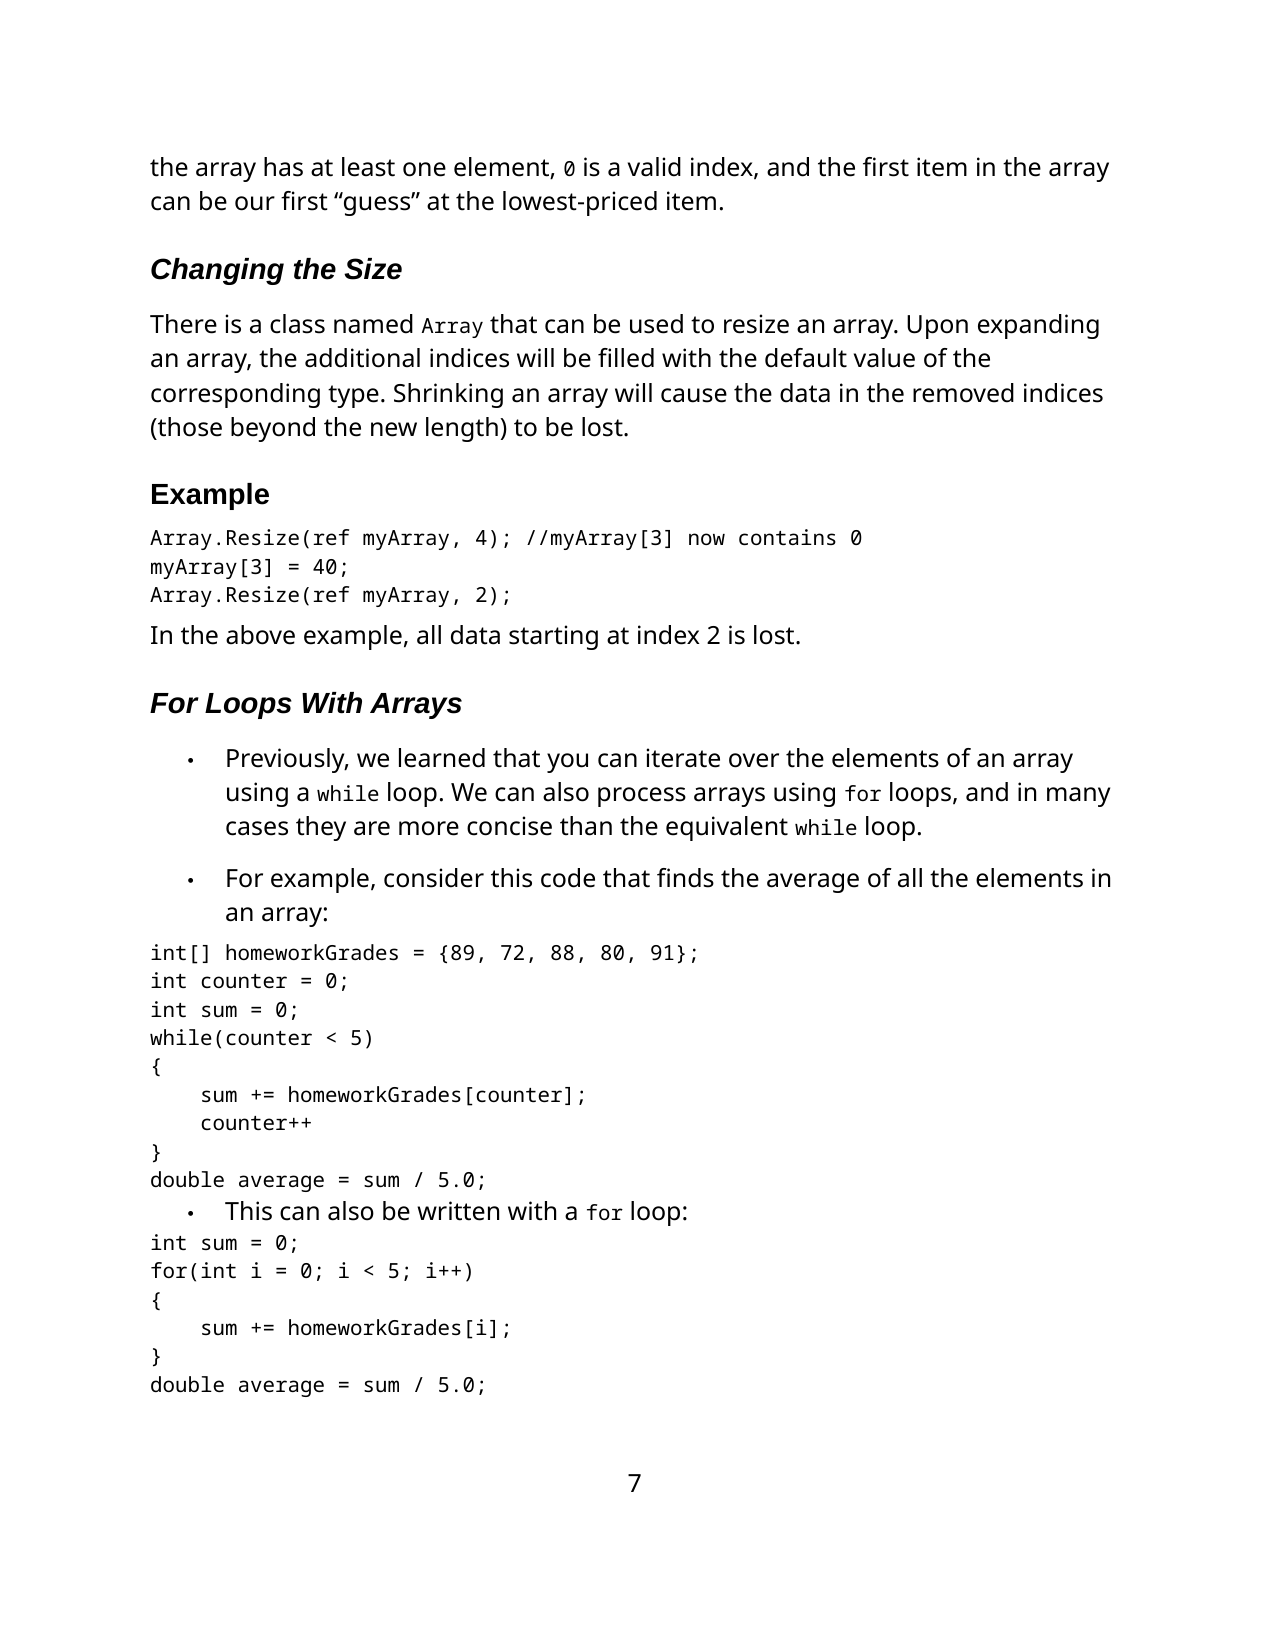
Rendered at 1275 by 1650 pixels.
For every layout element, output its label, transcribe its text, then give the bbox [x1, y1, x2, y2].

text double average = sum / 5.0; [150, 1165, 1125, 1194]
text sum += homeworkGrades[i]; [150, 1313, 1125, 1342]
text } [150, 1137, 1125, 1165]
text the array has at least one element, 0 is a valid index, and the first item in the array can be our first “guess” at the lowest-priced item. [150, 150, 1125, 218]
text Array.Resize(ref myArray, 4); //myArray[3] now contains 0 [150, 523, 1125, 552]
text int sum = 0; [150, 1228, 1125, 1256]
text { [150, 1052, 1125, 1080]
text counter++ [150, 1108, 1125, 1137]
text } [150, 1342, 1125, 1370]
text Array.Resize(ref myArray, 2); [150, 580, 1125, 609]
text for(int i = 0; i < 5; i++) [150, 1256, 1125, 1285]
list This can also be written with a for loop: [187, 1194, 1125, 1228]
list Previously, we learned that you can iterate over the elements of an array using a while loop. We can also process arrays using for loops, and in many cases they are more concise than the equivalent while loop. [187, 741, 1125, 843]
subtitle Changing the Size [150, 252, 1125, 286]
text int sum = 0; [150, 995, 1125, 1023]
subtitle Example [150, 477, 1125, 511]
text while(counter < 5) [150, 1023, 1125, 1052]
text In the above example, all data starting at index 2 is lost. [150, 618, 1125, 652]
text There is a class named Array that can be used to resize an array. Upon expanding an array, the additional indices will be filled with the default value of the corresponding type. Shrinking an array will cause the data in the removed indices (those beyond the new length) to be lost. [150, 307, 1125, 443]
text double average = sum / 5.0; [150, 1370, 1125, 1398]
text myArray[3] = 40; [150, 552, 1125, 580]
text int counter = 0; [150, 966, 1125, 995]
text { [150, 1285, 1125, 1313]
list For example, consider this code that finds the average of all the elements in an array: [187, 861, 1125, 929]
subtitle For Loops With Arrays [150, 686, 1125, 719]
text sum += homeworkGrades[counter]; [150, 1080, 1125, 1108]
text int[] homeworkGrades = {89, 72, 88, 80, 91}; [150, 938, 1125, 966]
